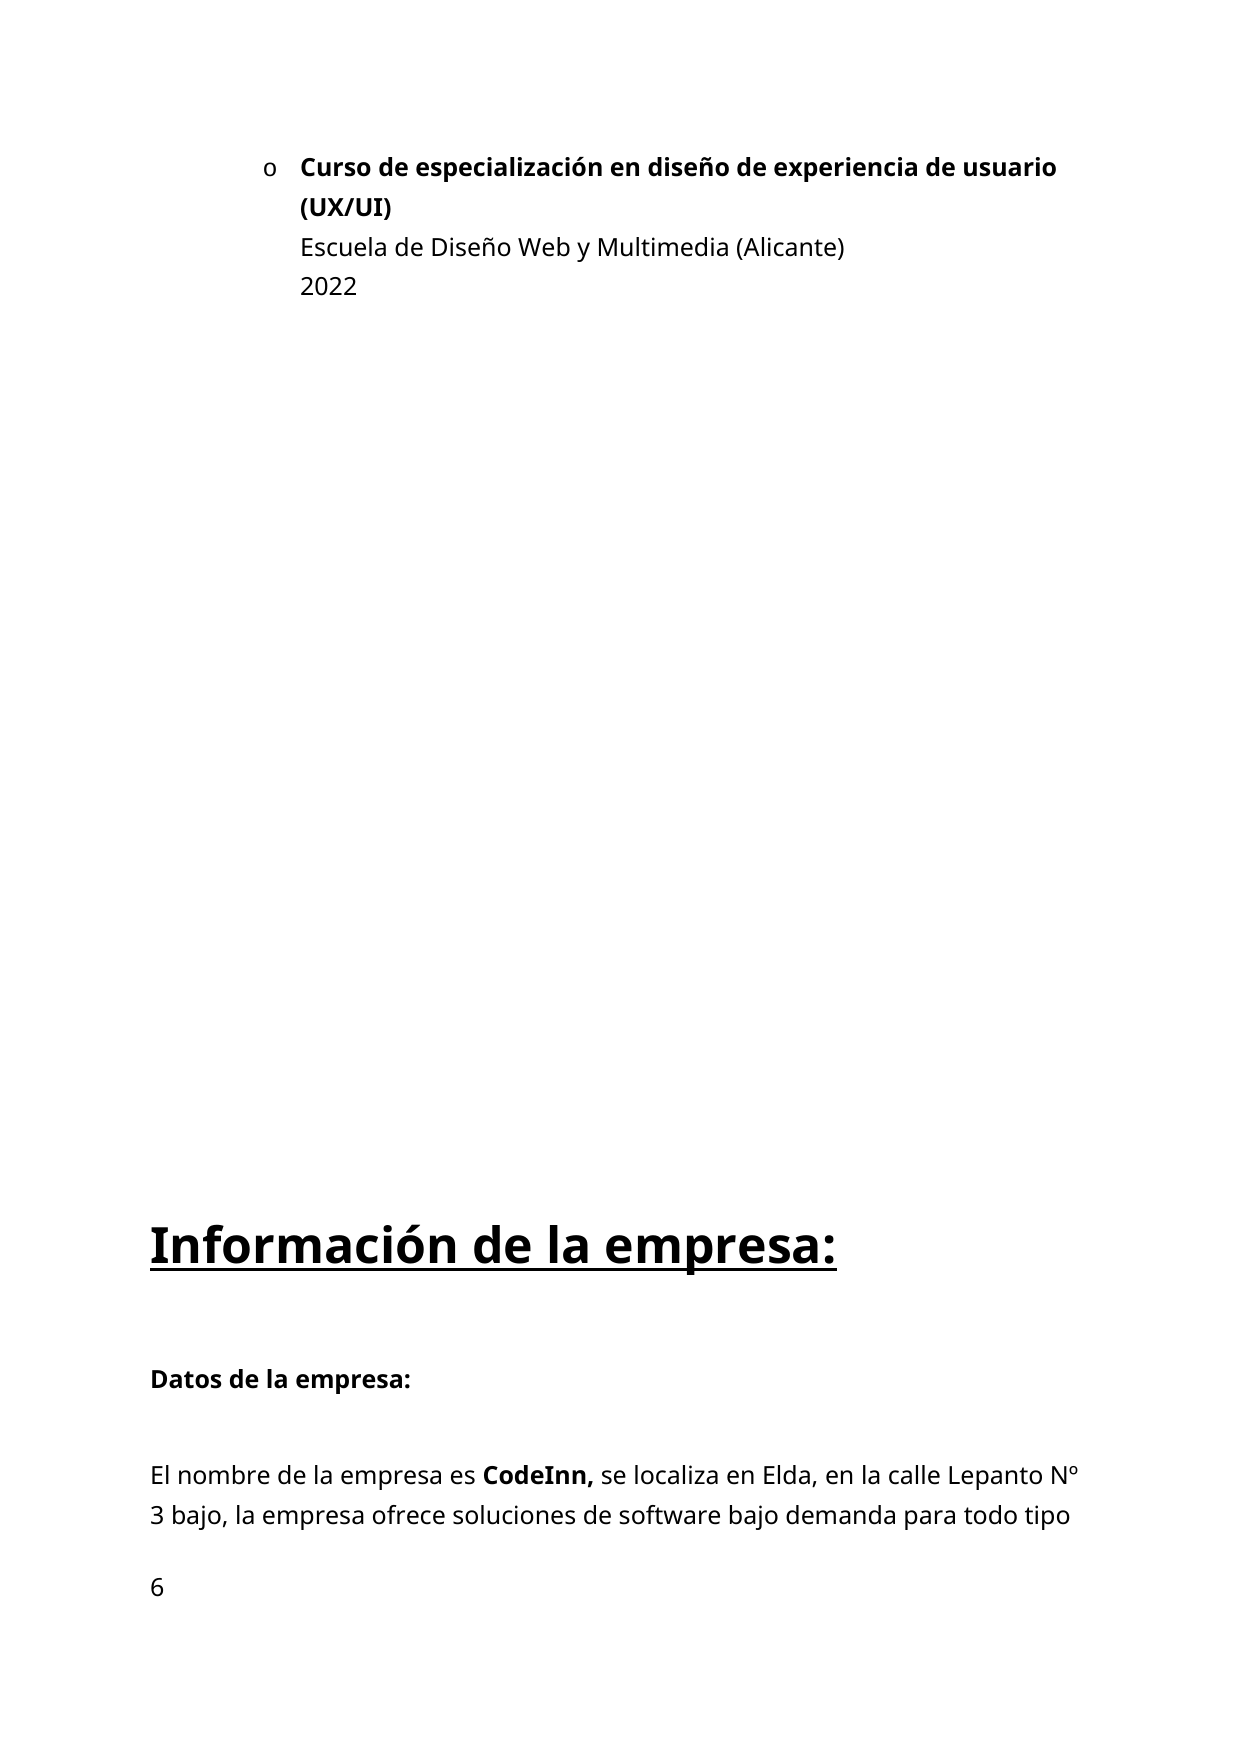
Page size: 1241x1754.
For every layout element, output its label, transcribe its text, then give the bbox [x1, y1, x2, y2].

text Información de la empresa: [150, 1210, 1090, 1278]
text El nombre de la empresa es CodeInn, se localiza en Elda, en la calle Lepanto Nº 3 bajo, la empresa ofrece soluciones de software bajo demanda para todo tipo [150, 1458, 1090, 1531]
list Curso de especialización en diseño de experiencia de usuario (UX/UI) Escuela de Diseño Web y Multimedia (Alicante) 2022 [262, 150, 1090, 303]
text Datos de la empresa: [150, 1362, 1090, 1436]
